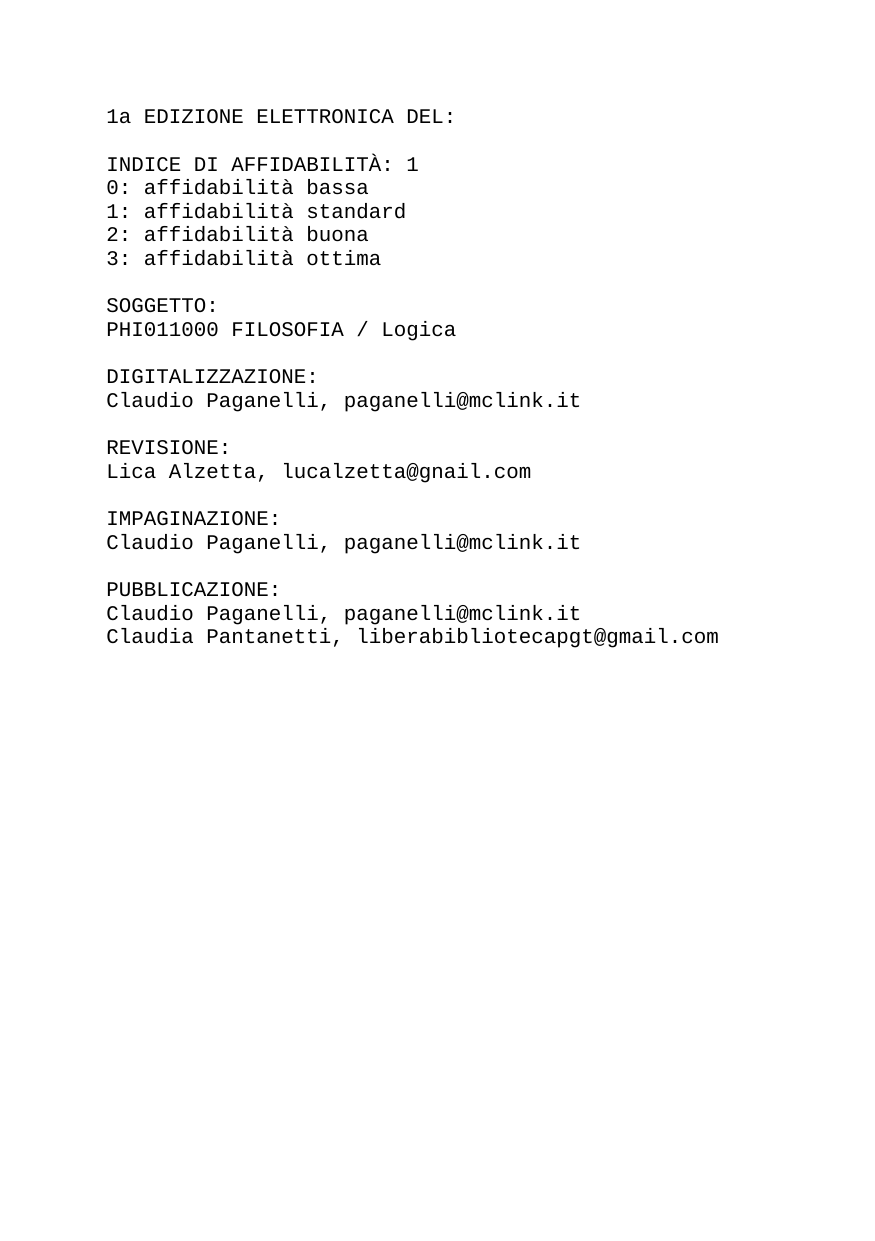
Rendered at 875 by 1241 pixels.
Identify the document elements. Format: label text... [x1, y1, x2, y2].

text PHI011000 FILOSOFIA / Logica [106, 319, 768, 343]
text Claudia Pantanetti, liberabibliotecapgt@gmail.com [106, 626, 768, 650]
text 3: affidabilità ottima [106, 248, 768, 272]
text REVISIONE: [106, 437, 768, 461]
text 0: affidabilità bassa [106, 177, 768, 201]
text 1a EDIZIONE ELETTRONICA DEL: [106, 106, 768, 130]
text INDICE DI AFFIDABILITÀ: 1 [106, 153, 768, 177]
text Claudio Paganelli, paganelli@mclink.it [106, 603, 768, 626]
text SOGGETTO: [106, 295, 768, 319]
text 2: affidabilità buona [106, 224, 768, 248]
text Claudio Paganelli, paganelli@mclink.it [106, 532, 768, 556]
text Claudio Paganelli, paganelli@mclink.it [106, 390, 768, 414]
text Lica Alzetta, lucalzetta@gnail.com [106, 461, 768, 484]
text PUBBLICAZIONE: [106, 579, 768, 603]
text 1: affidabilità standard [106, 201, 768, 224]
text DIGITALIZZAZIONE: [106, 366, 768, 390]
text IMPAGINAZIONE: [106, 508, 768, 532]
